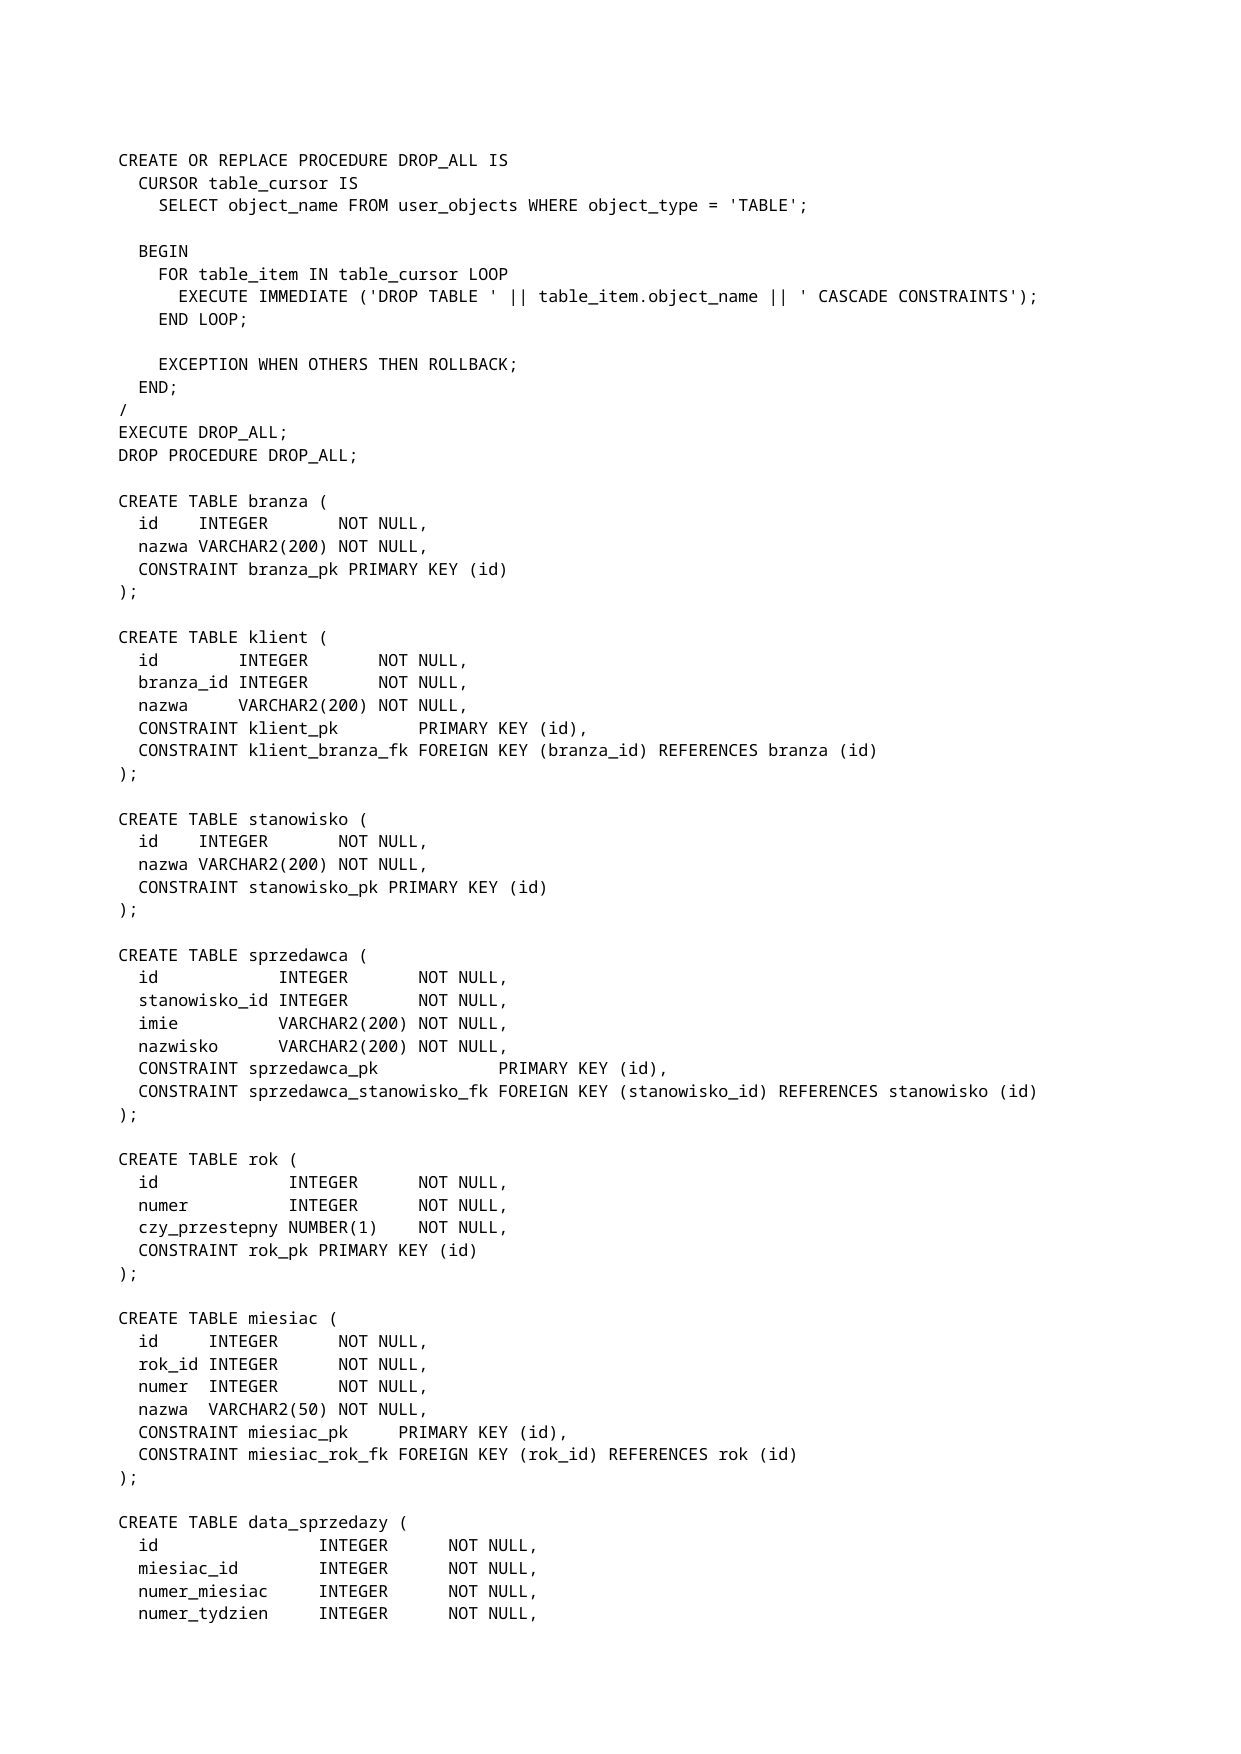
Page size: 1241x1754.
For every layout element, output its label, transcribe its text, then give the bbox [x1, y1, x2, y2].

text CONSTRAINT miesiac_pk PRIMARY KEY (id), [118, 1420, 1122, 1443]
text FOR table_item IN table_cursor LOOP [118, 262, 1122, 285]
text numer_miesiac INTEGER NOT NULL, [118, 1579, 1122, 1602]
text id INTEGER NOT NULL, [118, 1171, 1122, 1193]
text CREATE TABLE branza ( [118, 489, 1122, 512]
text SELECT object_name FROM user_objects WHERE object_type = 'TABLE'; [118, 194, 1122, 217]
text ); [118, 762, 1122, 784]
text numer_tydzien INTEGER NOT NULL, [118, 1602, 1122, 1625]
text CONSTRAINT klient_branza_fk FOREIGN KEY (branza_id) REFERENCES branza (id) [118, 739, 1122, 762]
text / [118, 398, 1122, 421]
text nazwa VARCHAR2(200) NOT NULL, [118, 535, 1122, 557]
text BEGIN [118, 239, 1122, 262]
text id INTEGER NOT NULL, [118, 1534, 1122, 1557]
text id INTEGER NOT NULL, [118, 512, 1122, 535]
text ); [118, 1466, 1122, 1488]
text CREATE TABLE sprzedawca ( [118, 943, 1122, 966]
text id INTEGER NOT NULL, [118, 1329, 1122, 1352]
text CURSOR table_cursor IS [118, 171, 1122, 194]
text imie VARCHAR2(200) NOT NULL, [118, 1012, 1122, 1034]
text CREATE TABLE rok ( [118, 1148, 1122, 1171]
text CREATE TABLE stanowisko ( [118, 807, 1122, 830]
text ); [118, 1102, 1122, 1125]
text CONSTRAINT sprzedawca_pk PRIMARY KEY (id), [118, 1057, 1122, 1080]
text nazwa VARCHAR2(200) NOT NULL, [118, 694, 1122, 716]
text id INTEGER NOT NULL, [118, 648, 1122, 671]
text CREATE OR REPLACE PROCEDURE DROP_ALL IS [118, 149, 1122, 171]
text CONSTRAINT klient_pk PRIMARY KEY (id), [118, 716, 1122, 739]
text CREATE TABLE data_sprzedazy ( [118, 1511, 1122, 1534]
text CREATE TABLE miesiac ( [118, 1307, 1122, 1329]
text miesiac_id INTEGER NOT NULL, [118, 1557, 1122, 1579]
text rok_id INTEGER NOT NULL, [118, 1352, 1122, 1375]
text nazwisko VARCHAR2(200) NOT NULL, [118, 1034, 1122, 1057]
text id INTEGER NOT NULL, [118, 830, 1122, 853]
text CONSTRAINT miesiac_rok_fk FOREIGN KEY (rok_id) REFERENCES rok (id) [118, 1443, 1122, 1466]
text czy_przestepny NUMBER(1) NOT NULL, [118, 1216, 1122, 1239]
text CONSTRAINT rok_pk PRIMARY KEY (id) [118, 1239, 1122, 1261]
text CONSTRAINT branza_pk PRIMARY KEY (id) [118, 557, 1122, 580]
text EXCEPTION WHEN OTHERS THEN ROLLBACK; [118, 353, 1122, 376]
text ); [118, 1261, 1122, 1284]
text CREATE TABLE klient ( [118, 626, 1122, 648]
text CONSTRAINT sprzedawca_stanowisko_fk FOREIGN KEY (stanowisko_id) REFERENCES stanowisko (id) [118, 1080, 1122, 1102]
text DROP PROCEDURE DROP_ALL; [118, 444, 1122, 467]
text nazwa VARCHAR2(200) NOT NULL, [118, 853, 1122, 875]
text EXECUTE IMMEDIATE ('DROP TABLE ' || table_item.object_name || ' CASCADE CONSTRAINTS'); [118, 285, 1122, 308]
text nazwa VARCHAR2(50) NOT NULL, [118, 1398, 1122, 1420]
text END; [118, 376, 1122, 398]
text EXECUTE DROP_ALL; [118, 421, 1122, 444]
text ); [118, 580, 1122, 603]
text numer INTEGER NOT NULL, [118, 1193, 1122, 1216]
text END LOOP; [118, 308, 1122, 330]
text id INTEGER NOT NULL, [118, 966, 1122, 989]
text ); [118, 898, 1122, 921]
text numer INTEGER NOT NULL, [118, 1375, 1122, 1398]
text CONSTRAINT stanowisko_pk PRIMARY KEY (id) [118, 875, 1122, 898]
text branza_id INTEGER NOT NULL, [118, 671, 1122, 694]
text stanowisko_id INTEGER NOT NULL, [118, 989, 1122, 1012]
